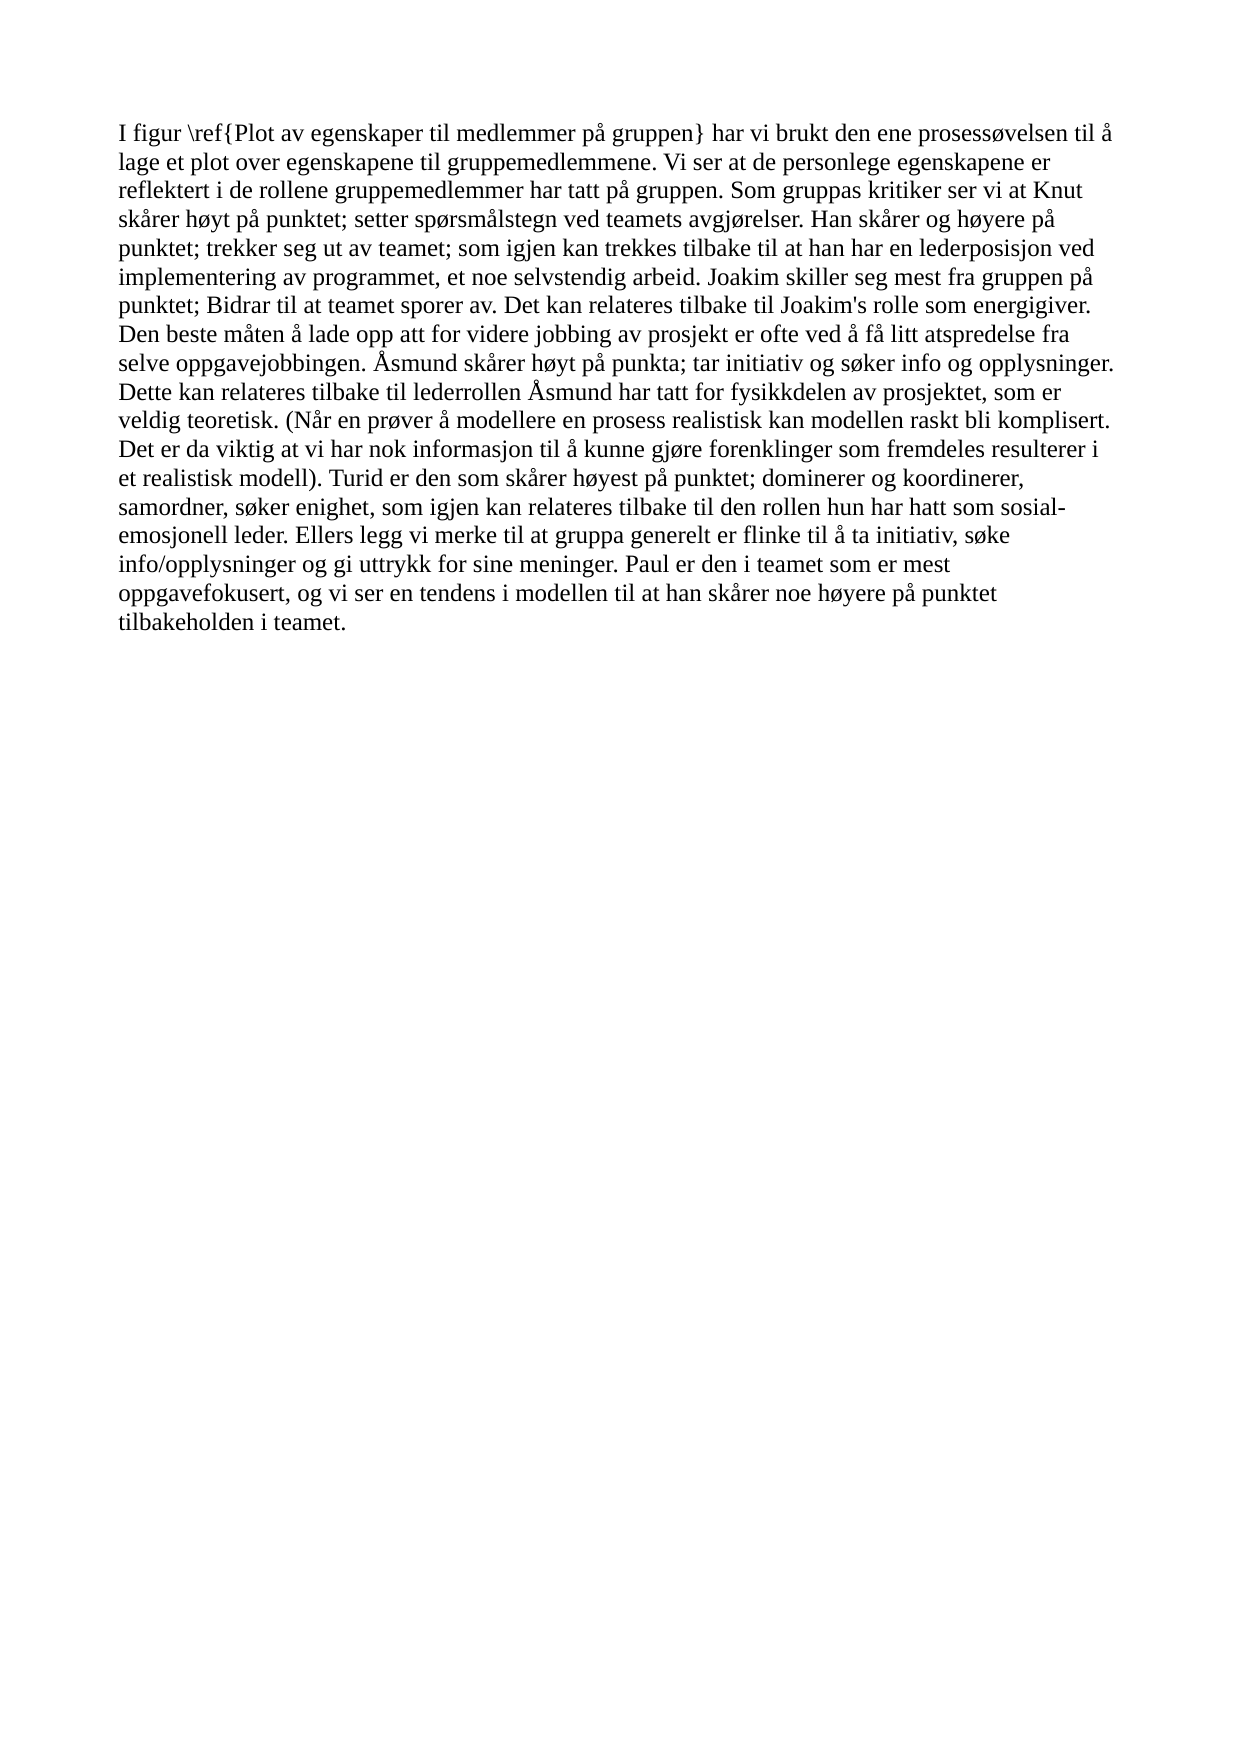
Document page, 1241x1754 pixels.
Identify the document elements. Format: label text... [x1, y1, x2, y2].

text lage et plot over egenskapene til gruppemedlemmene. Vi ser at de personlege egenskapene er reflektert i de rollene gruppemedlemmer har tatt på gruppen. Som gruppas kritiker ser vi at Knut skårer høyt på punktet; setter spørsmålstegn ved teamets avgjørelser. Han skårer og høyere på punktet; trekker seg ut av teamet; som igjen kan trekkes tilbake til at han har en lederposisjon ved implementering av programmet, et noe selvstendig arbeid. Joakim skiller seg mest fra gruppen på punktet; Bidrar til at teamet sporer av. Det kan relateres tilbake til Joakim's rolle som energigiver. Den beste måten å lade opp att for videre jobbing av prosjekt er ofte ved å få litt atspredelse fra selve oppgavejobbingen. Åsmund skårer høyt på punkta; tar initiativ og søker info og opplysninger. Dette kan relateres tilbake til lederrollen Åsmund har tatt for fysikkdelen av prosjektet, som er veldig teoretisk. (Når en prøver å modellere en prosess realistisk kan modellen raskt bli komplisert. Det er da viktig at vi har nok informasjon til å kunne gjøre forenklinger som fremdeles resulterer i et realistisk modell). Turid er den som skårer høyest på punktet; dominerer og koordinerer, samordner, søker enighet, som igjen kan relateres tilbake til den rollen hun har hatt som sosial-emosjonell leder. Ellers legg vi merke til at gruppa generelt er flinke til å ta initiativ, søke info/opplysninger og gi uttrykk for sine meninger. Paul er den i teamet som er mest oppgavefokusert, og vi ser en tendens i modellen til at han skårer noe høyere på punktet tilbakeholden i teamet. [118, 147, 1122, 636]
text I figur \ref{Plot av egenskaper til medlemmer på gruppen} har vi brukt den ene prosessøvelsen til å [118, 118, 1122, 147]
